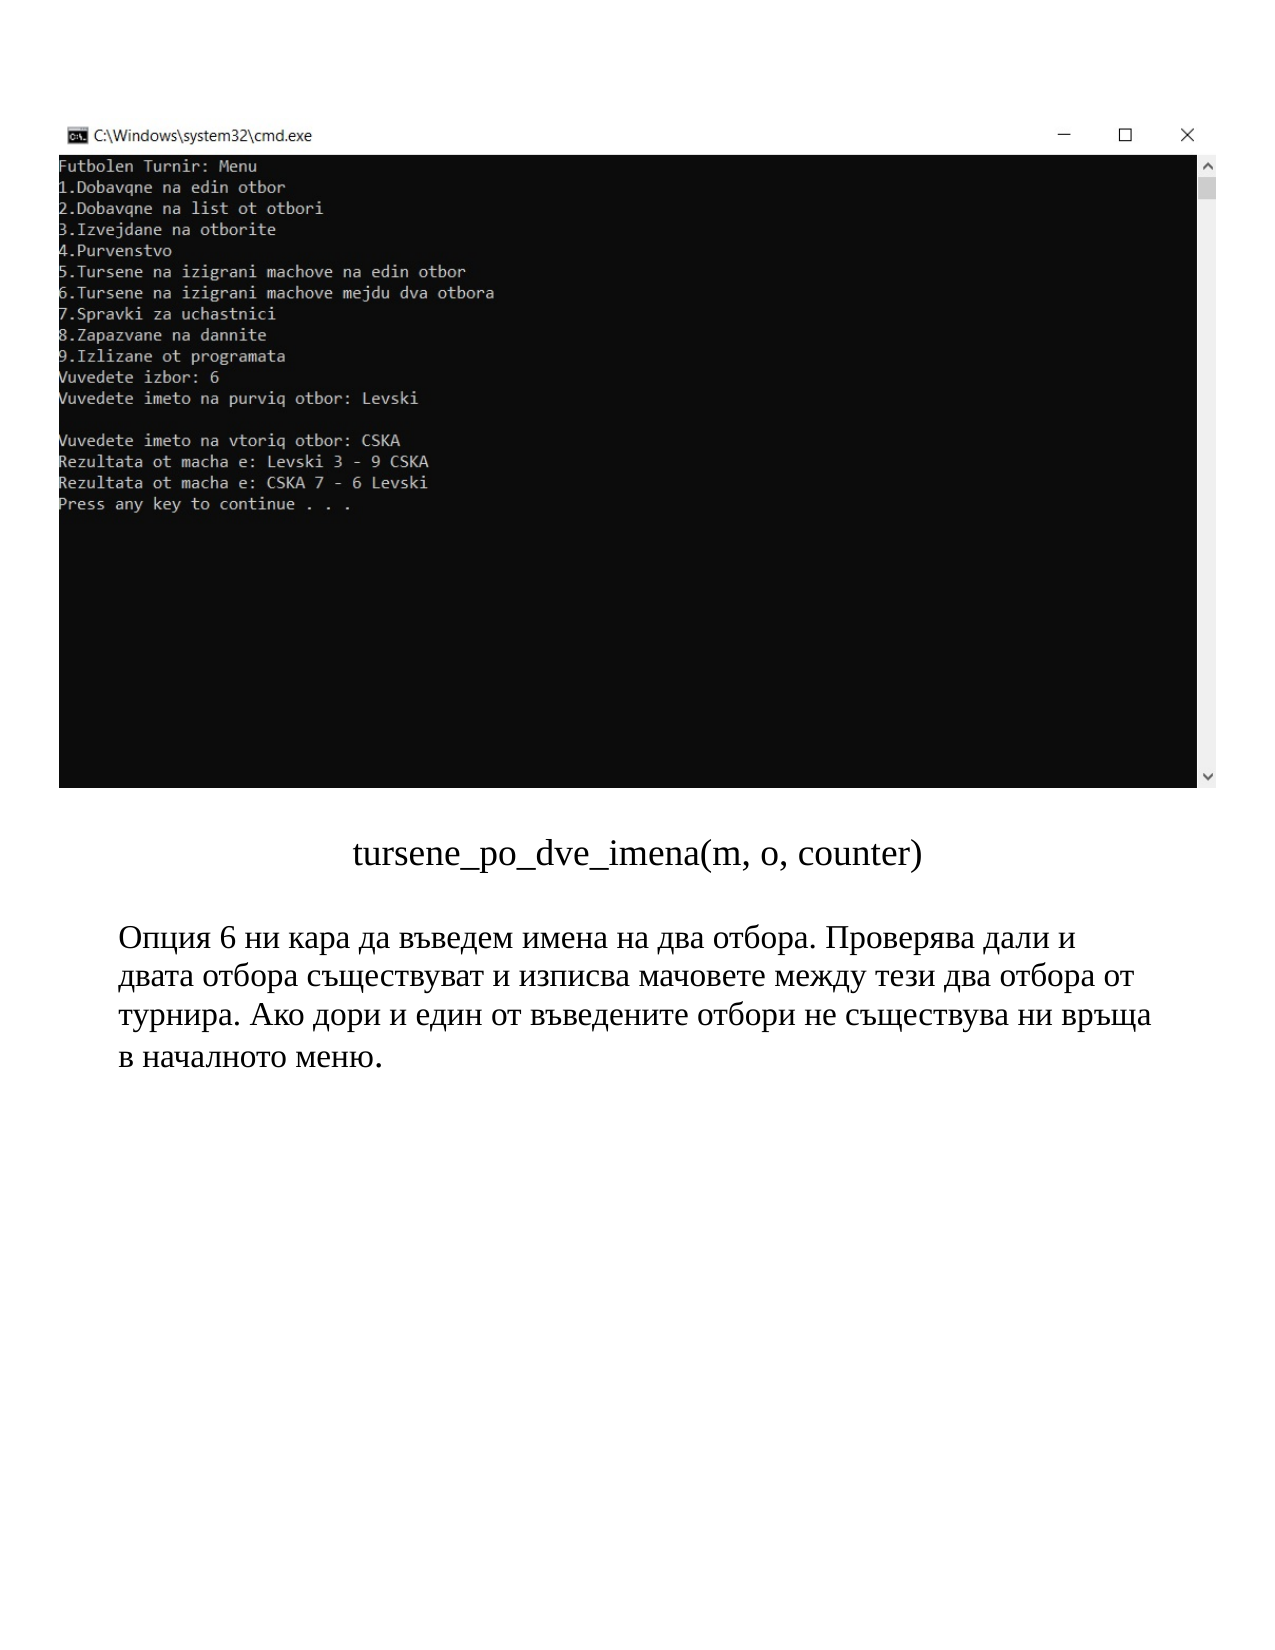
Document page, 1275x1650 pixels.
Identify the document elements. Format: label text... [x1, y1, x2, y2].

text Опция 6 ни кара да въведем имена на два отбора. Проверява дали и двата отбора съществуват и изписва мачовете между тези два отбора от турнира. Ако дори и един от въведените отбори не съществува ни връща в началното меню. [118, 917, 1157, 1075]
text tursene_po_dve_imena(m, o, counter) [118, 788, 1157, 874]
picture [59, 118, 1216, 788]
